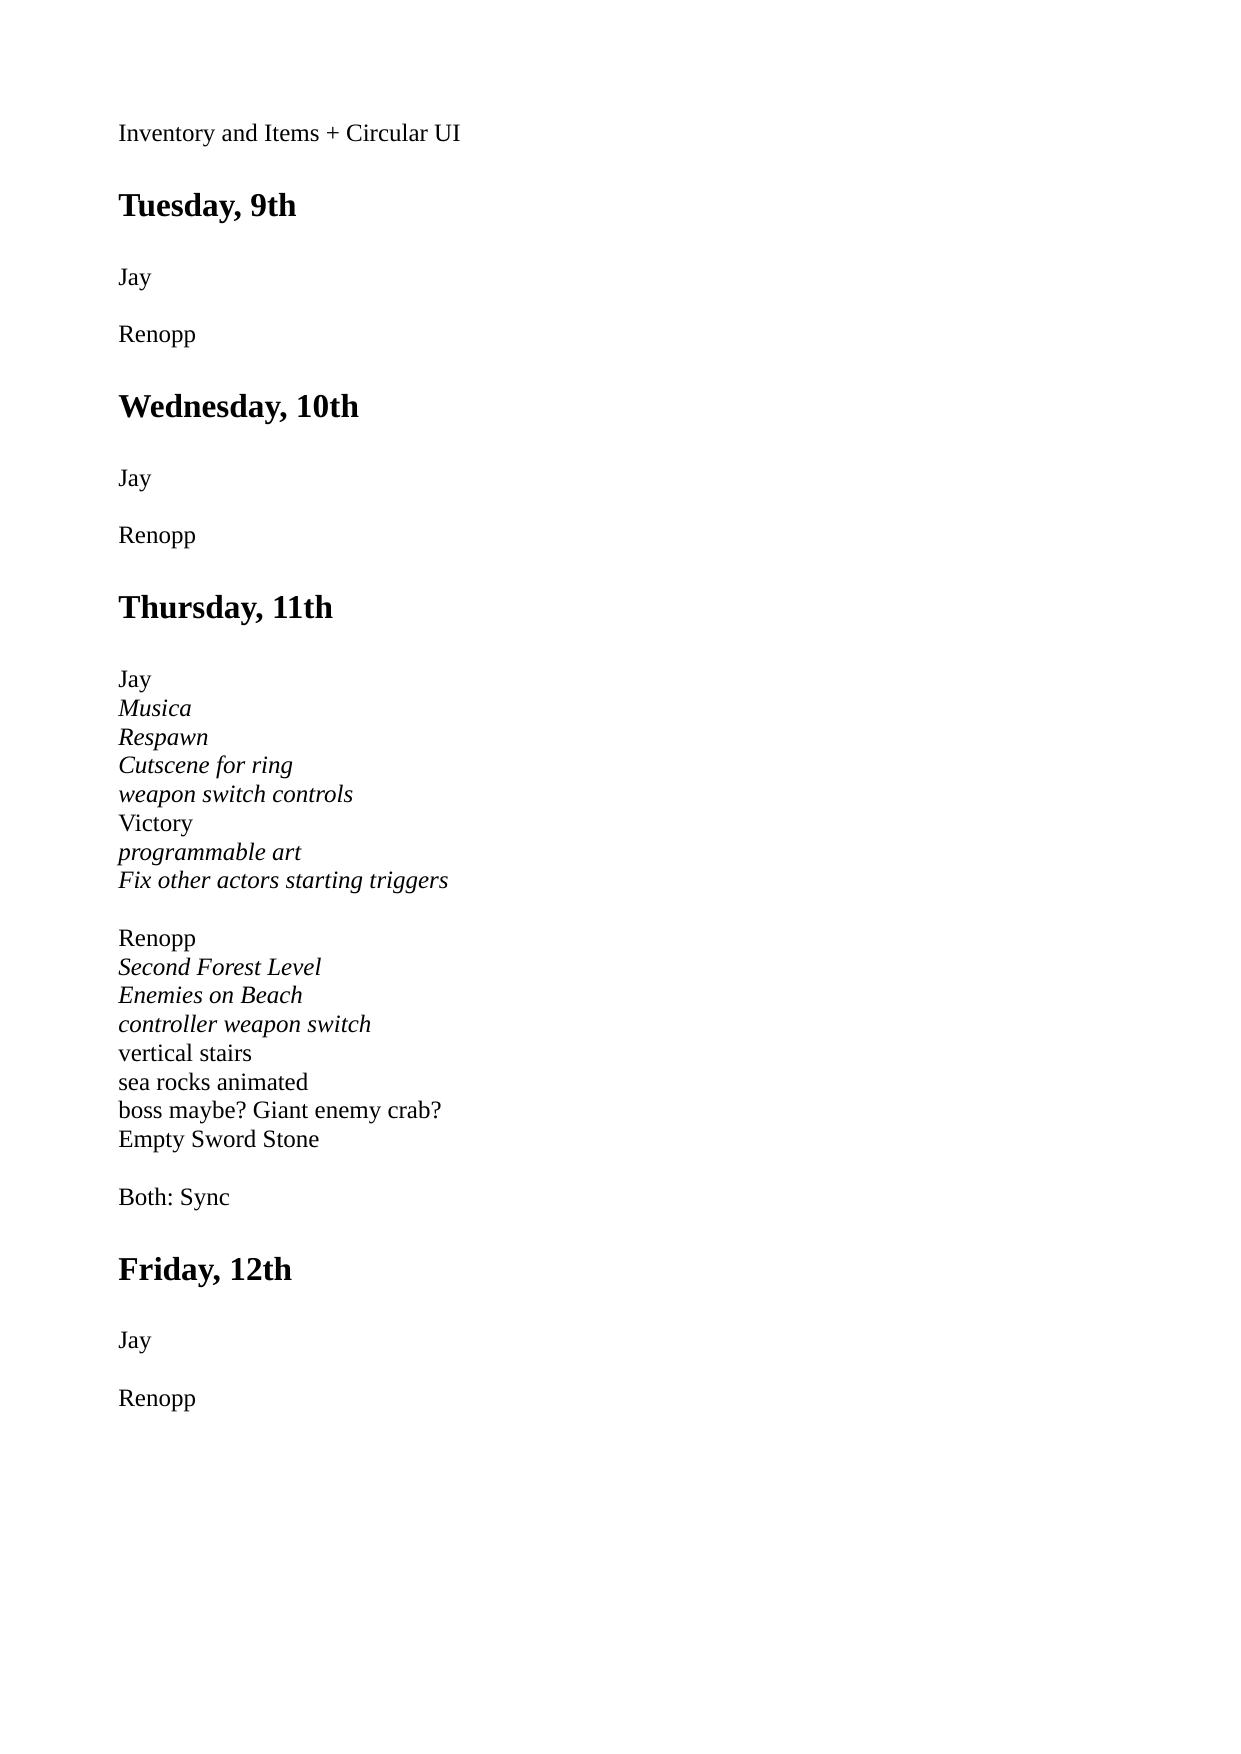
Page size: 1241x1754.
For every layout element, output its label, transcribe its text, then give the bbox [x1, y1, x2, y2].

text vertical stairs [118, 1038, 1122, 1067]
text Friday, 12th [118, 1249, 1122, 1287]
text sea rocks animated [118, 1067, 1122, 1096]
text Tuesday, 9th [118, 185, 1122, 223]
text programmable art [118, 837, 1122, 866]
text Respawn [118, 722, 1122, 751]
text weapon switch controls [118, 779, 1122, 808]
text Jay [118, 664, 1122, 693]
text Wednesday, 10th [118, 386, 1122, 425]
text Jay [118, 1326, 1122, 1354]
text Both: Sync [118, 1182, 1122, 1211]
text Enemies on Beach [118, 981, 1122, 1009]
text Inventory and Items + Circular UI [118, 118, 1122, 147]
text Renopp [118, 1383, 1122, 1412]
text Cutscene for ring [118, 751, 1122, 779]
text Jay [118, 262, 1122, 291]
text Renopp [118, 923, 1122, 952]
text Empty Sword Stone [118, 1124, 1122, 1153]
text boss maybe? Giant enemy crab? [118, 1096, 1122, 1124]
text Musica [118, 693, 1122, 722]
text Renopp [118, 319, 1122, 348]
text Renopp [118, 521, 1122, 549]
text Thursday, 11th [118, 588, 1122, 626]
text Jay [118, 463, 1122, 492]
text Second Forest Level [118, 952, 1122, 981]
text Victory [118, 808, 1122, 837]
text controller weapon switch [118, 1009, 1122, 1038]
text Fix other actors starting triggers [118, 866, 1122, 894]
